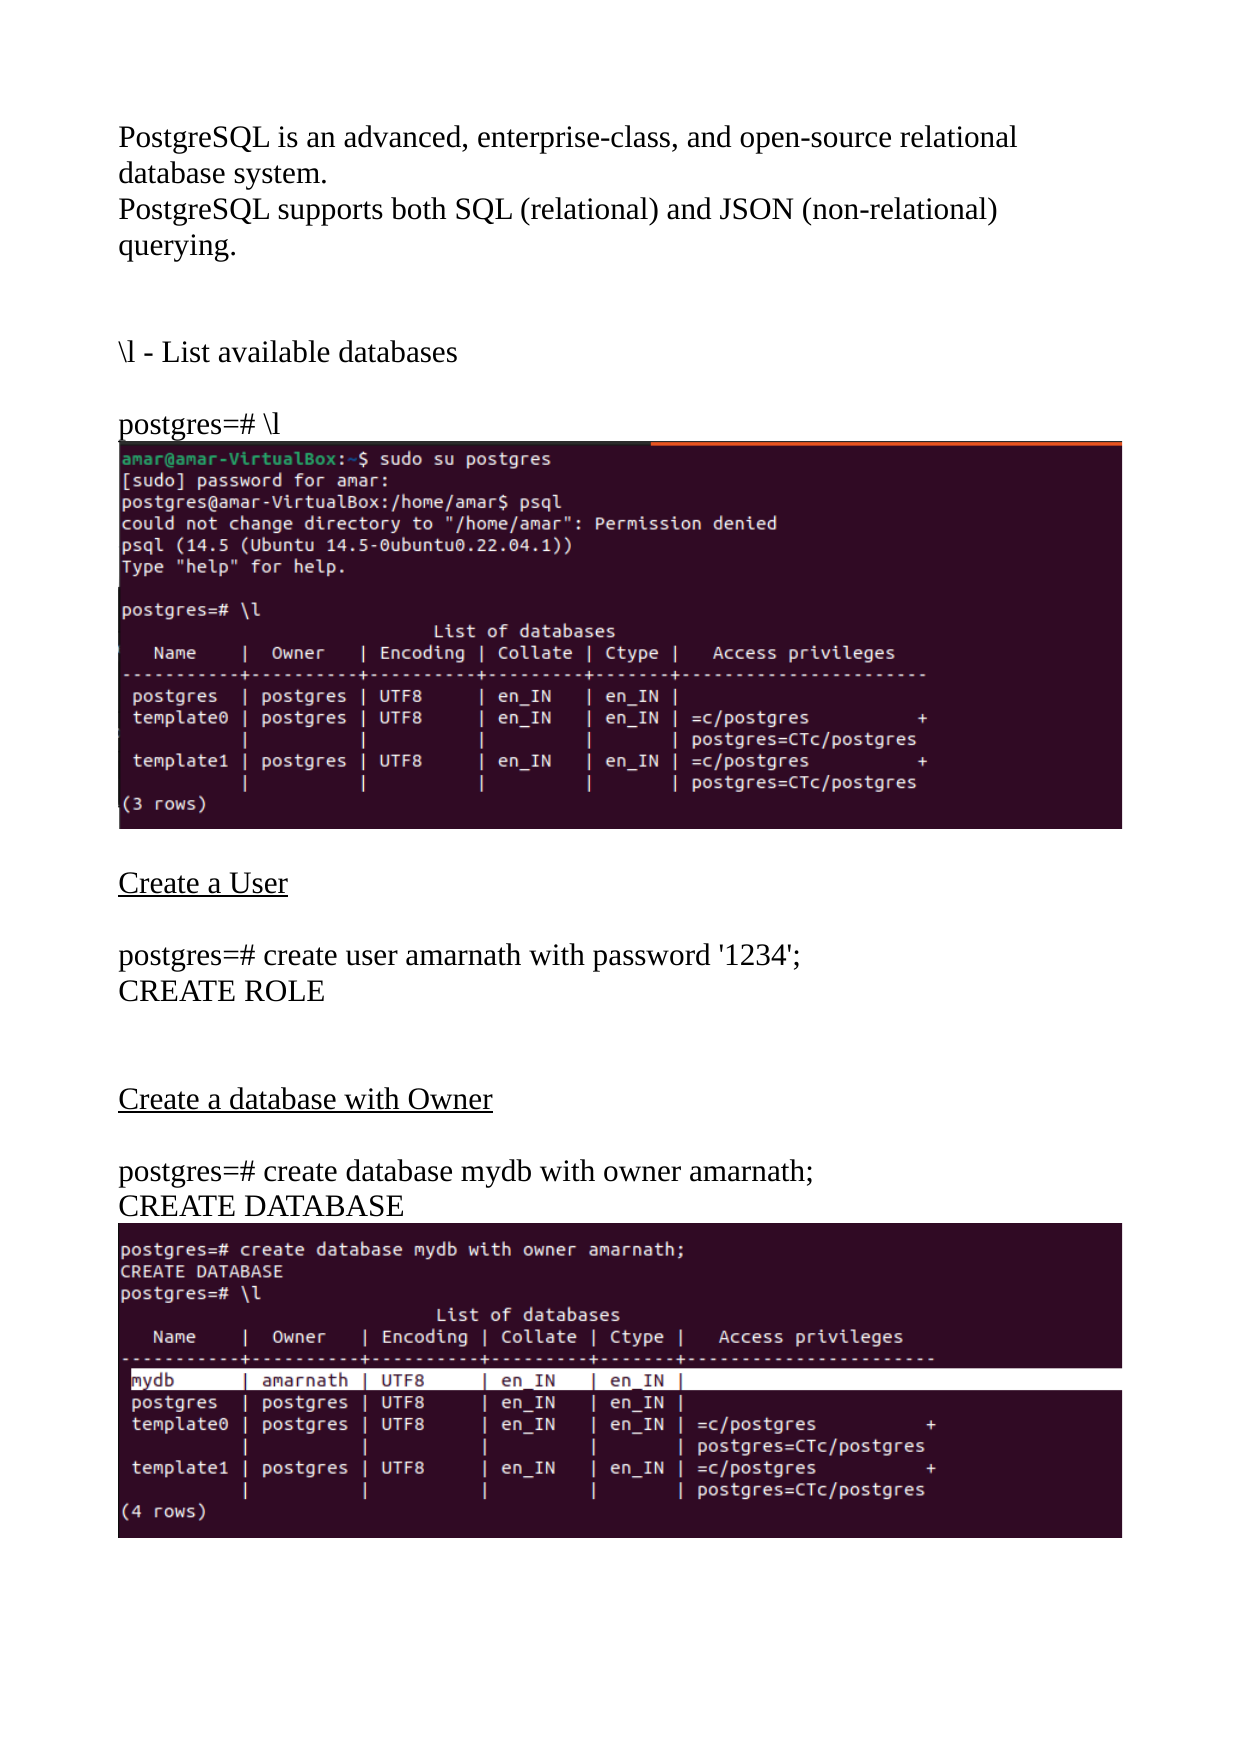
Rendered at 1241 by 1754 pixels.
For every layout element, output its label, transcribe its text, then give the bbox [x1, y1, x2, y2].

text PostgreSQL is an advanced, enterprise-class, and open-source relational database system. [118, 118, 1122, 190]
text postgres=# create user amarnath with password '1234'; [118, 936, 1122, 972]
picture [118, 1223, 1123, 1538]
picture [118, 441, 1123, 829]
text postgres=# create database mydb with owner amarnath; [118, 1152, 1122, 1188]
text \l - List available databases [118, 334, 1122, 370]
text CREATE ROLE [118, 972, 1122, 1008]
text PostgreSQL supports both SQL (relational) and JSON (non-relational) querying. [118, 190, 1122, 262]
text Create a database with Owner [118, 1080, 1122, 1116]
text CREATE DATABASE [118, 1188, 1122, 1223]
text postgres=# \l [118, 406, 1122, 441]
text Create a User [118, 864, 1122, 900]
